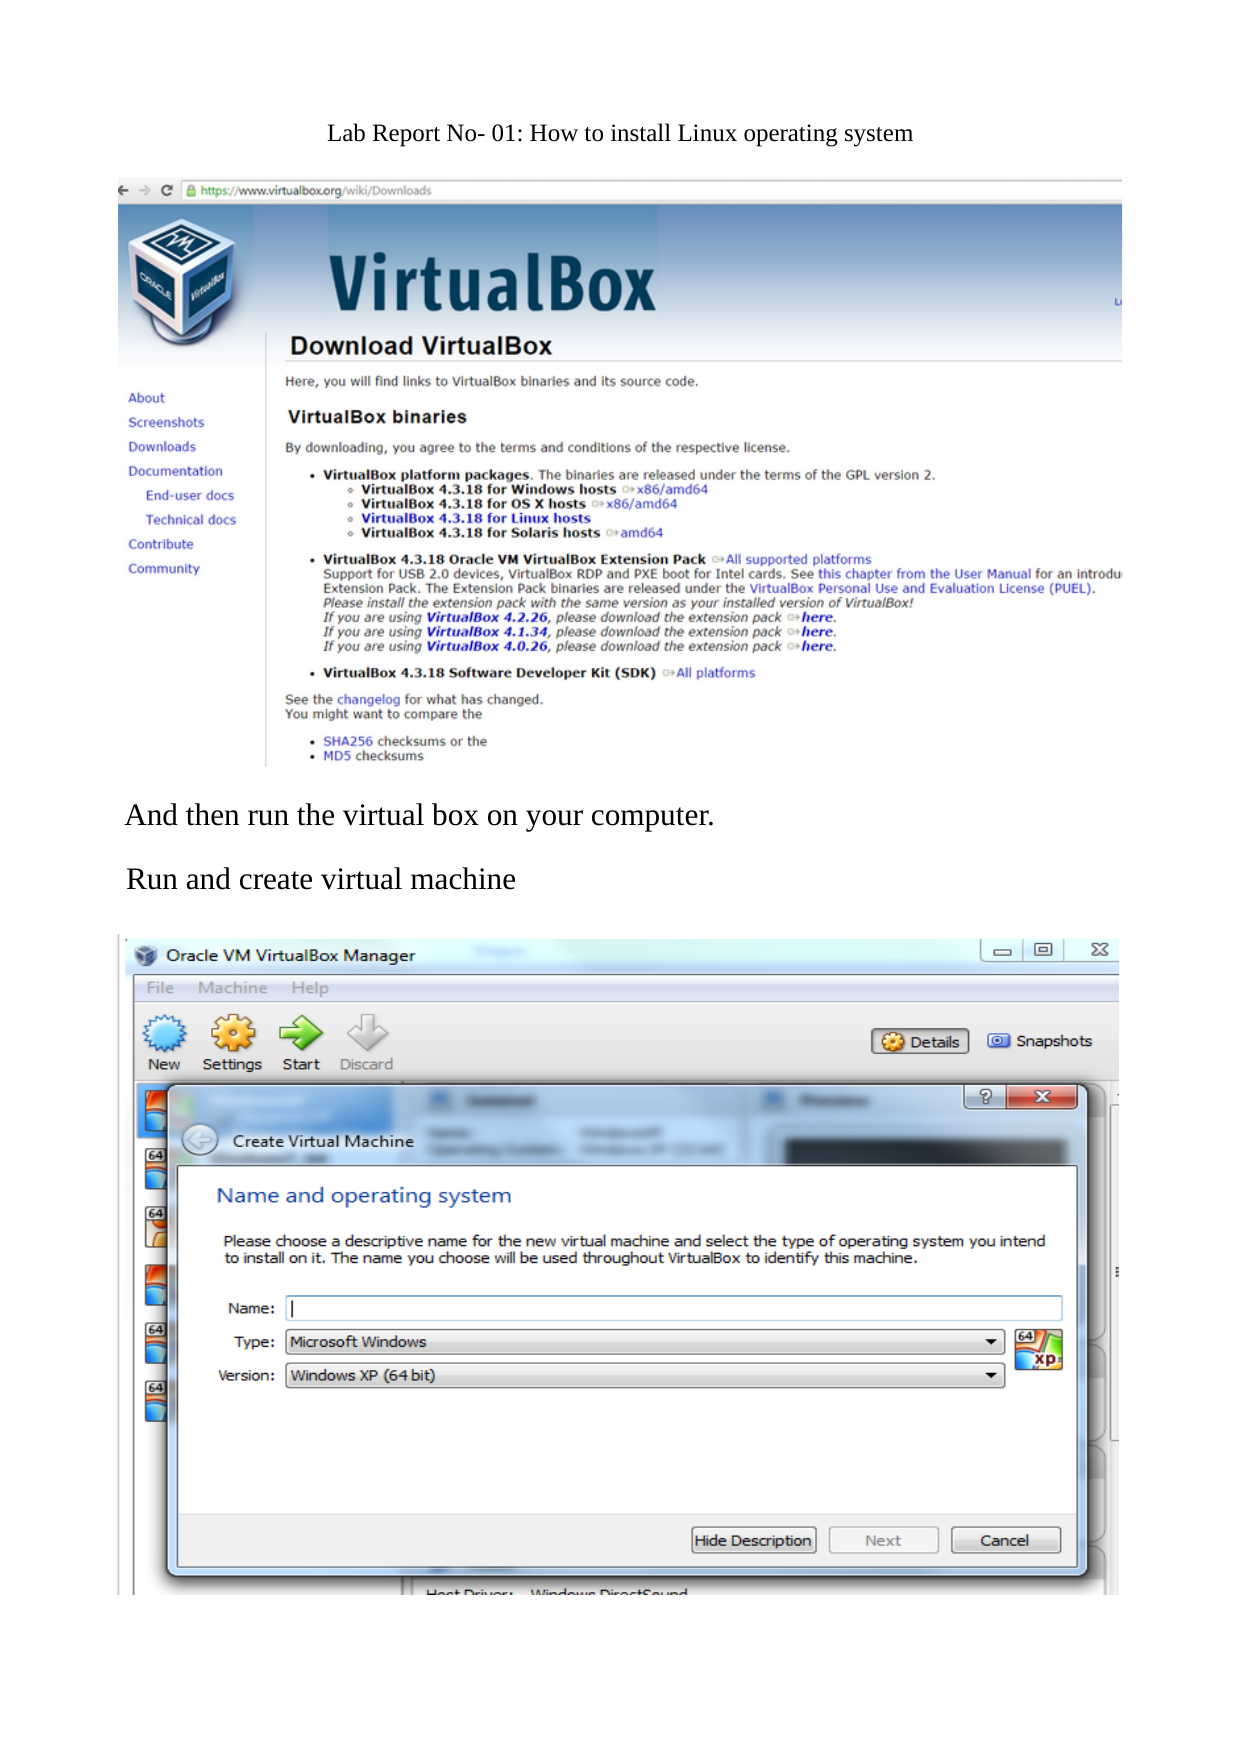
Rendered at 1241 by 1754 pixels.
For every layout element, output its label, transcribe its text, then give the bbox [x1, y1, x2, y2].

text And then run the virtual box on your computer. [118, 796, 1122, 832]
picture [115, 934, 1119, 1595]
picture [118, 176, 1123, 767]
text Run and create virtual machine [118, 861, 1122, 896]
